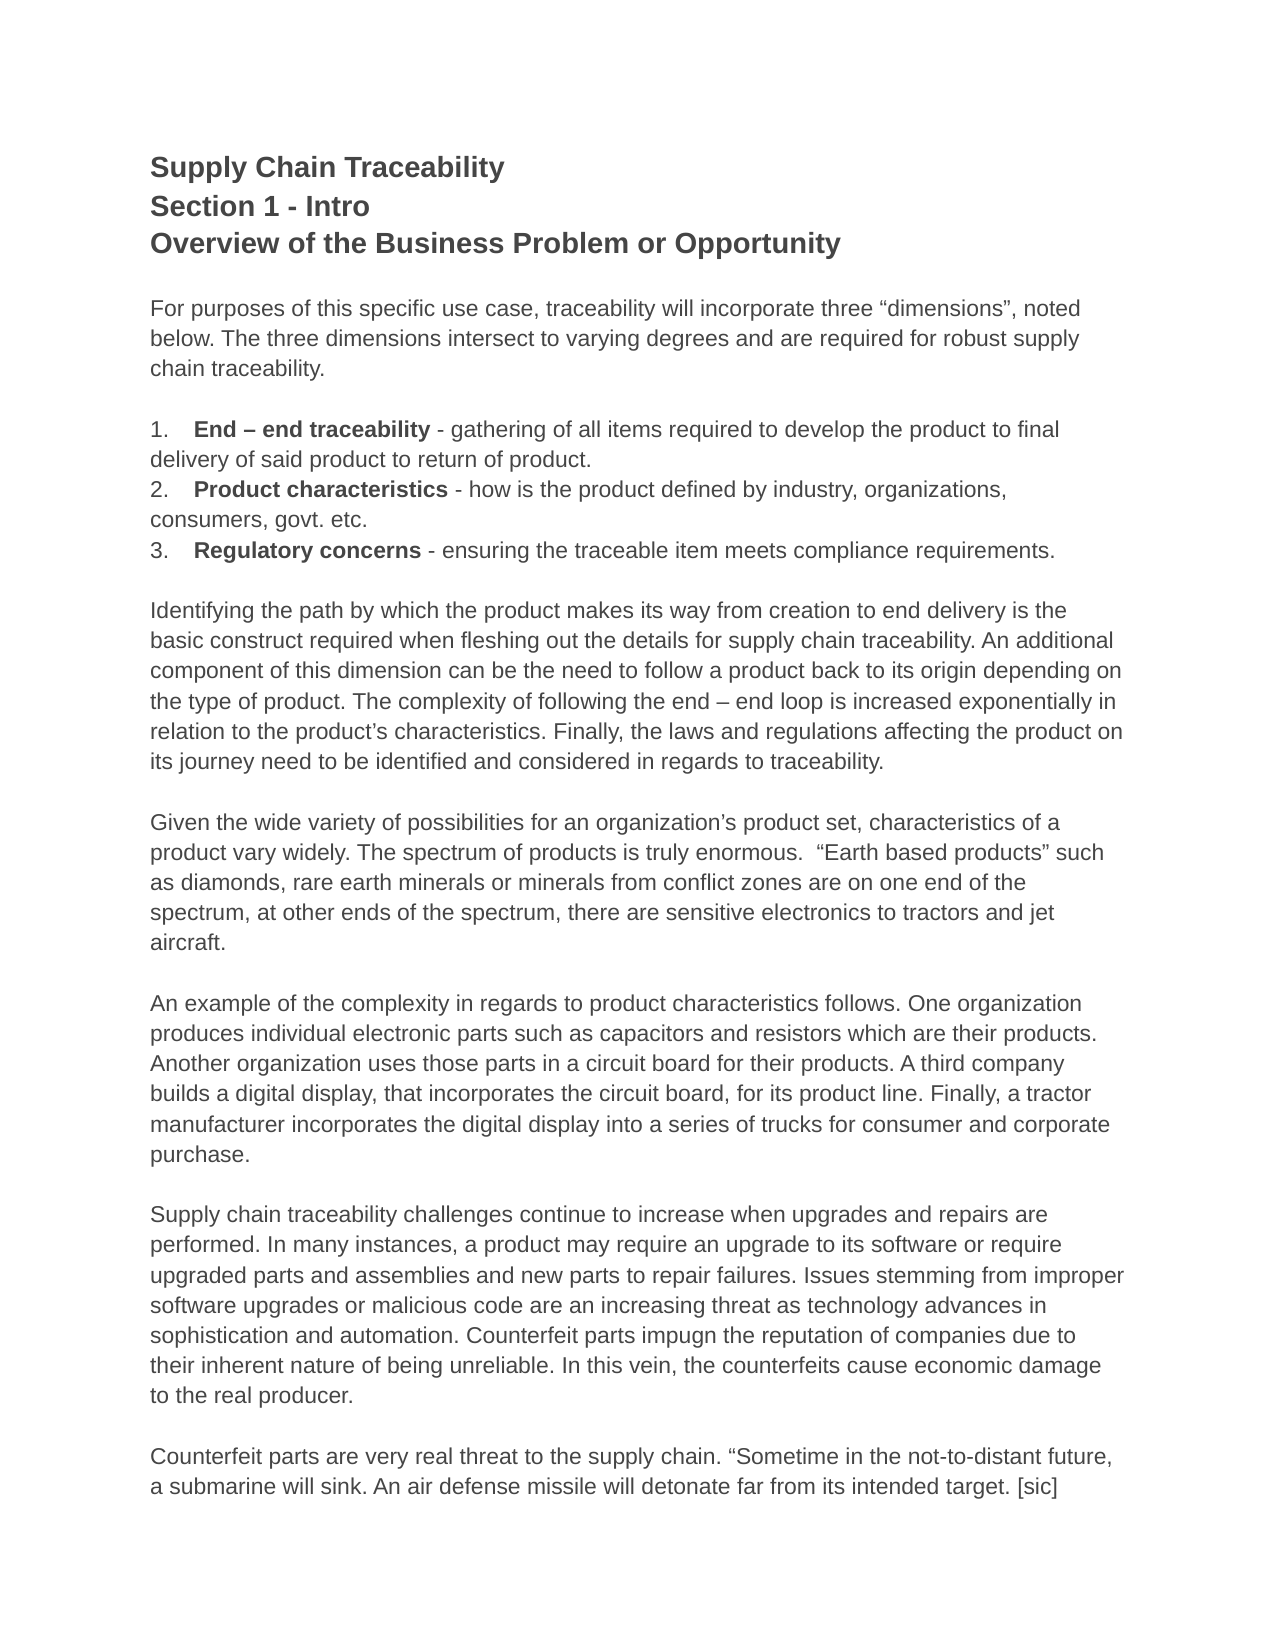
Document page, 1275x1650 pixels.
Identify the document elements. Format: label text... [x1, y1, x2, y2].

text For purposes of this specific use case, traceability will incorporate three “dimensions”, noted below. The three dimensions intersect to varying degrees and are required for robust supply chain traceability. [150, 295, 1125, 382]
text Overview of the Business Problem or Opportunity [150, 226, 1125, 260]
text 3. Regulatory concerns - ensuring the traceable item meets compliance requirements. [150, 537, 1125, 563]
text Supply Chain Traceability [150, 150, 1125, 183]
text 2. Product characteristics - how is the product defined by industry, organizations, consumers, govt. etc. [150, 476, 1125, 533]
text Counterfeit parts are very real threat to the supply chain. “Sometime in the not-to-distant future, a submarine will sink. An air defense missile will detonate far from its intended target. [sic] [150, 1443, 1125, 1499]
text Identifying the path by which the product makes its way from creation to end delivery is the basic construct required when fleshing out the details for supply chain traceability. An additional component of this dimension can be the need to follow a product back to its origin depending on the type of product. The complexity of following the end – end loop is increased exponentially in relation to the product’s characteristics. Finally, the laws and regulations affecting the product on its journey need to be identified and considered in regards to traceability. [150, 597, 1125, 774]
text Given the wide variety of possibilities for an organization’s product set, characteristics of a product vary widely. The spectrum of products is truly enormous. “Earth based products” such as diamonds, rare earth minerals or minerals from conflict zones are on one end of the spectrum, at other ends of the spectrum, there are sensitive electronics to tractors and jet aircraft. [150, 808, 1125, 956]
text An example of the complexity in regards to product characteristics follows. One organization produces individual electronic parts such as capacitors and resistors which are their products. Another organization uses those parts in a circuit board for their products. A third company builds a digital display, that incorporates the circuit board, for its product line. Finally, a tractor manufacturer incorporates the digital display into a series of trucks for consumer and corporate purchase. [150, 990, 1125, 1167]
text 1. End – end traceability - gathering of all items required to develop the product to final delivery of said product to return of product. [150, 416, 1125, 472]
text Supply chain traceability challenges continue to increase when upgrades and repairs are performed. In many instances, a product may require an upgrade to its software or require upgraded parts and assemblies and new parts to repair failures. Issues stemming from improper software upgrades or malicious code are an increasing threat as technology advances in sophistication and automation. Counterfeit parts impugn the reputation of companies due to their inherent nature of being unreliable. In this vein, the counterfeits cause economic damage to the real producer. [150, 1201, 1125, 1409]
text Section 1 - Intro [150, 188, 1125, 222]
